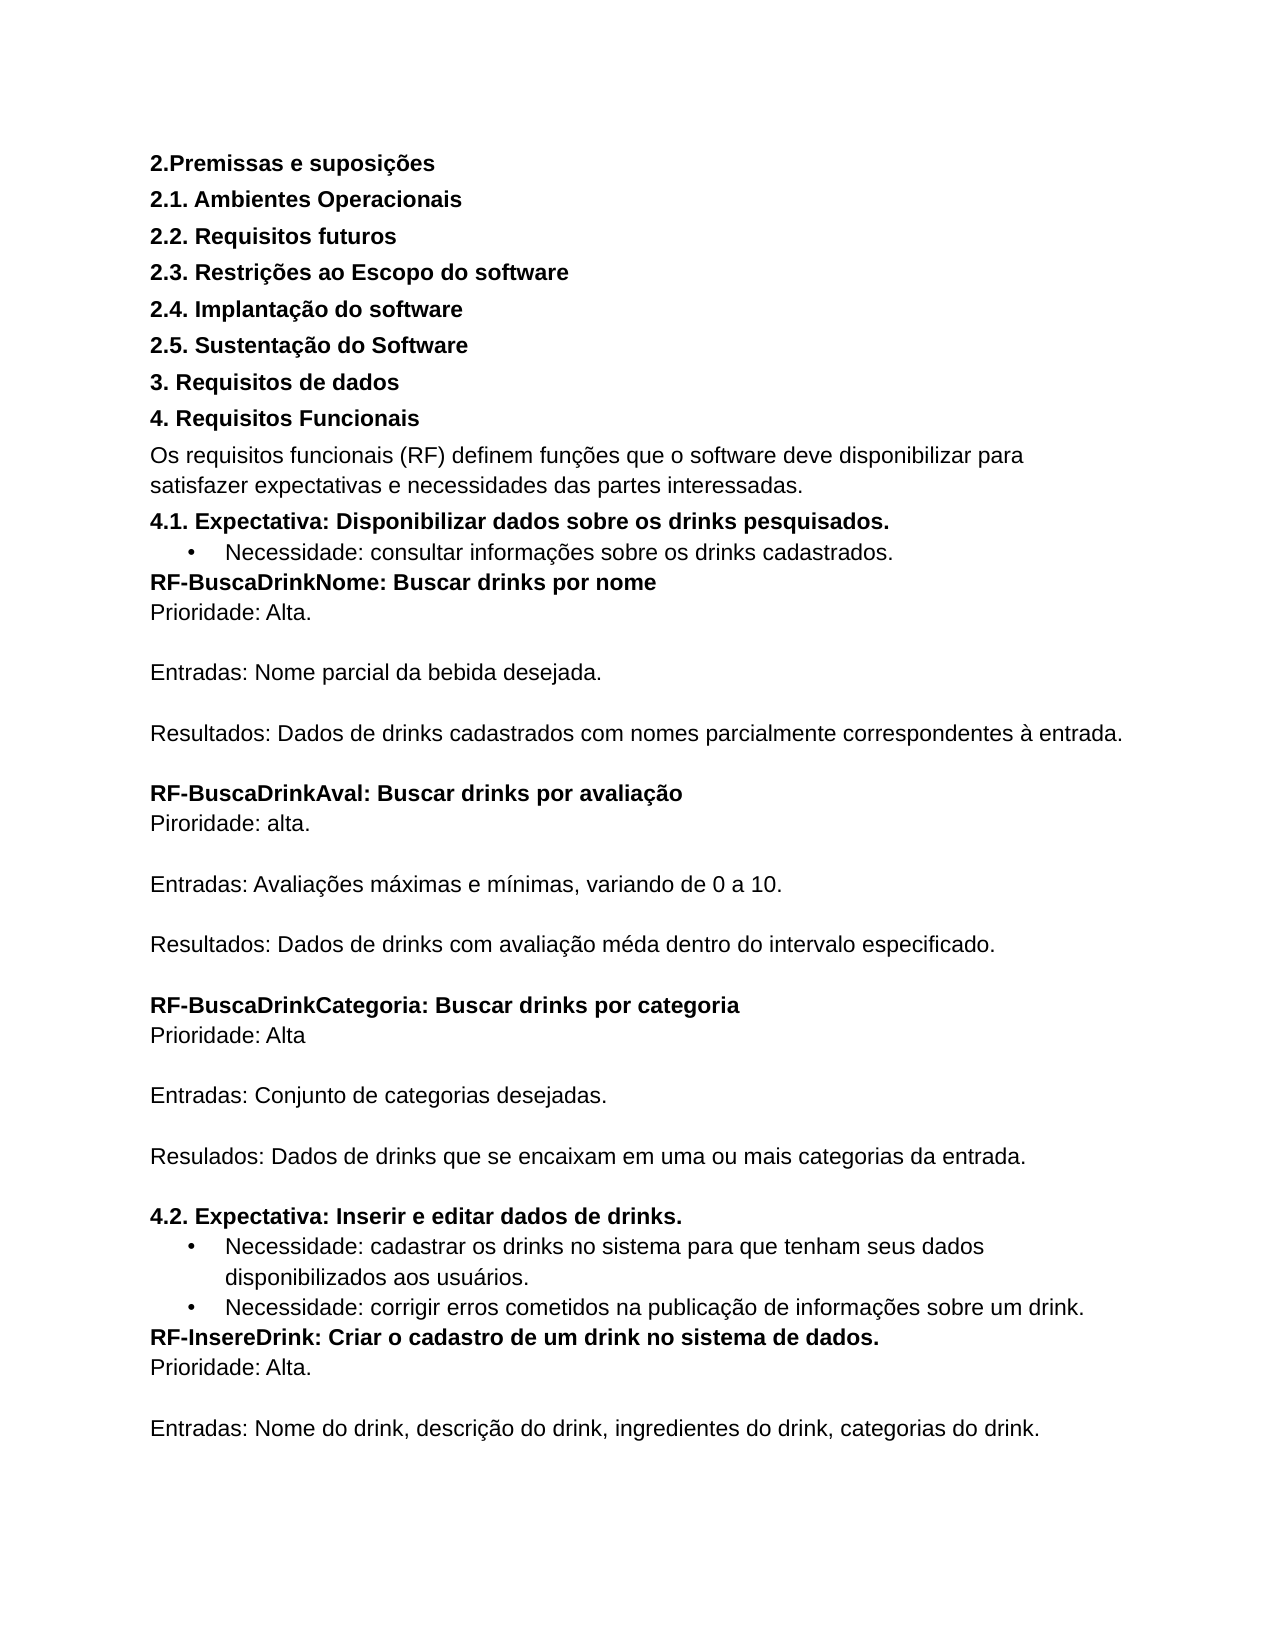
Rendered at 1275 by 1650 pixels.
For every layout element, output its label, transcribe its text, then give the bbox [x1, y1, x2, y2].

text 2.Premissas e suposições [150, 150, 1125, 176]
list Necessidade: consultar informações sobre os drinks cadastrados. [187, 538, 1125, 565]
text 4.1. Expectativa: Disponibilizar dados sobre os drinks pesquisados. [150, 508, 1125, 535]
text Os requisitos funcionais (RF) definem funções que o software deve disponibilizar para satisfazer expectativas e necessidades das partes interessadas. [150, 442, 1125, 498]
text Entradas: Avaliações máximas e mínimas, variando de 0 a 10. [150, 871, 1125, 897]
text Resulados: Dados de drinks que se encaixam em uma ou mais categorias da entrada. [150, 1143, 1125, 1169]
text RF-BuscaDrinkCategoria: Buscar drinks por categoria [150, 992, 1125, 1018]
list Necessidade: corrigir erros cometidos na publicação de informações sobre um drink. [187, 1294, 1125, 1320]
text 2.3. Restrições ao Escopo do software [150, 259, 1125, 286]
text Entradas: Nome do drink, descrição do drink, ingredientes do drink, categorias do drink. [150, 1414, 1125, 1441]
text Prioridade: Alta. [150, 599, 1125, 625]
text Entradas: Conjunto de categorias desejadas. [150, 1082, 1125, 1109]
text Piroridade: alta. [150, 810, 1125, 837]
text Resultados: Dados de drinks com avaliação méda dentro do intervalo especificado. [150, 931, 1125, 958]
text 4.2. Expectativa: Inserir e editar dados de drinks. [150, 1203, 1125, 1229]
text RF-BuscaDrinkNome: Buscar drinks por nome [150, 569, 1125, 595]
text Entradas: Nome parcial da bebida desejada. [150, 659, 1125, 686]
list Necessidade: cadastrar os drinks no sistema para que tenham seus dados disponibilizados aos usuários. [187, 1233, 1125, 1290]
text Prioridade: Alta. [150, 1354, 1125, 1381]
text 3. Requisitos de dados [150, 369, 1125, 395]
text 2.2. Requisitos futuros [150, 223, 1125, 249]
text Prioridade: Alta [150, 1022, 1125, 1048]
text RF-InsereDrink: Criar o cadastro de um drink no sistema de dados. [150, 1324, 1125, 1350]
text 2.4. Implantação do software [150, 296, 1125, 322]
text Resultados: Dados de drinks cadastrados com nomes parcialmente correspondentes à entrada. [150, 720, 1125, 746]
text RF-BuscaDrinkAval: Buscar drinks por avaliação [150, 780, 1125, 807]
text 2.1. Ambientes Operacionais [150, 186, 1125, 213]
text 2.5. Sustentação do Software [150, 332, 1125, 359]
text 4. Requisitos Funcionais [150, 405, 1125, 432]
